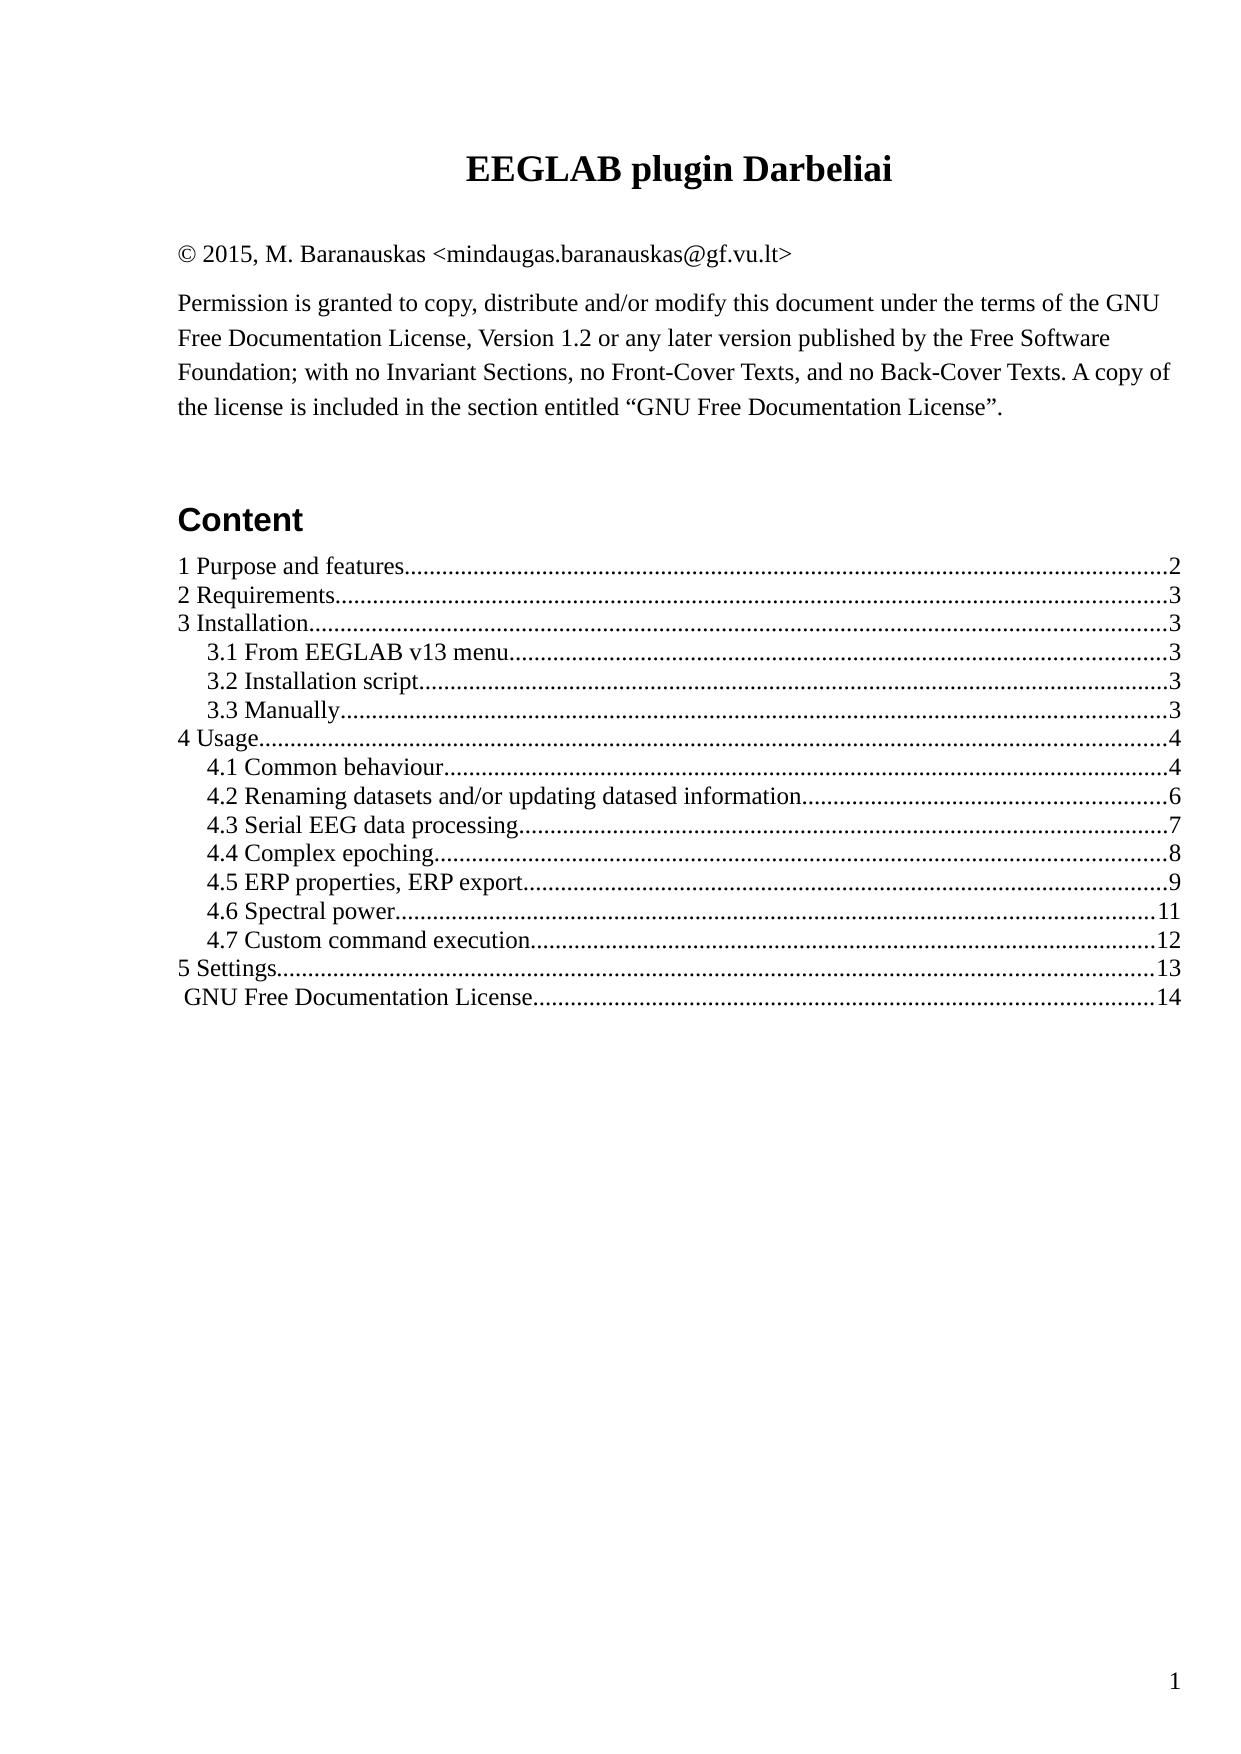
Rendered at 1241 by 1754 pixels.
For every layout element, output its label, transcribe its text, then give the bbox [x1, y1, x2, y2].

text 3 Installation 3 [177, 608, 1181, 637]
text GNU Free Documentation License 14 [177, 982, 1181, 1011]
text 4.5 ERP properties, ERP export 9 [207, 867, 1181, 896]
text 4.6 Spectral power 11 [207, 896, 1181, 925]
text 4.3 Serial EEG data processing 7 [207, 810, 1181, 838]
text 1 Purpose and features 2 [177, 551, 1181, 580]
text 4.1 Common behaviour 4 [207, 752, 1181, 781]
text Permission is granted to copy, distribute and/or modify this document under the terms of the GNU Free Documentation License, Version 1.2 or any later version published by the Free Software Foundation; with no Invariant Sections, no Front-Cover Texts, and no Back-Cover Texts. A copy of the license is included in the section entitled “GNU Free Documentation License”. [177, 288, 1181, 420]
text 4.2 Renaming datasets and/or updating datased information 6 [207, 781, 1181, 810]
text 3.2 Installation script 3 [207, 666, 1181, 695]
text 4 Usage 4 [177, 723, 1181, 752]
text 3.3 Manually 3 [207, 695, 1181, 723]
text 3.1 From EEGLAB v13 menu 3 [207, 637, 1181, 666]
subtitle Content [177, 500, 1181, 538]
text © 2015, M. Baranauskas <mindaugas.baranauskas@gf.vu.lt> [177, 239, 1181, 268]
text EEGLAB plugin Darbeliai [177, 147, 1181, 190]
text 5 Settings 13 [177, 953, 1181, 982]
text 4.7 Custom command execution 12 [207, 925, 1181, 953]
text 4.4 Complex epoching 8 [207, 838, 1181, 867]
text 2 Requirements 3 [177, 580, 1181, 608]
